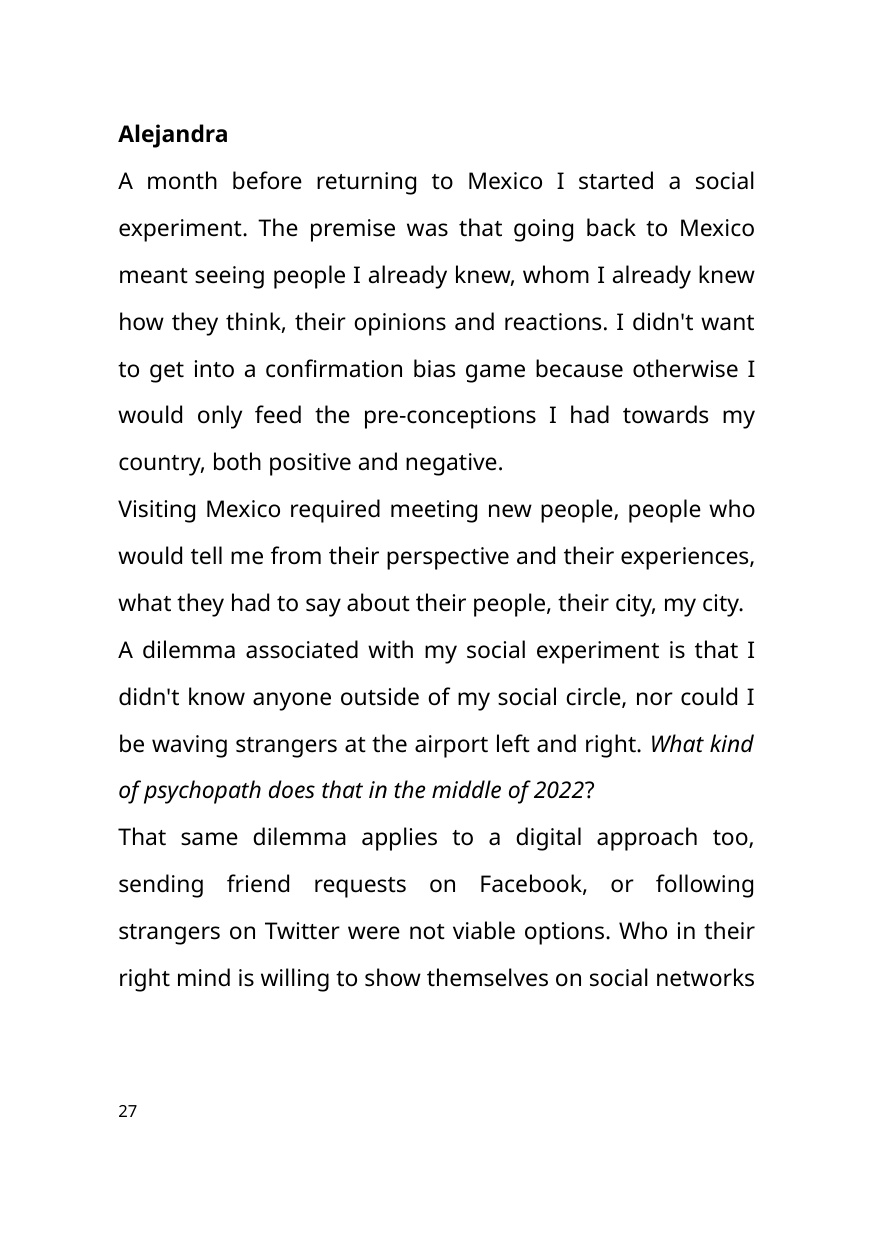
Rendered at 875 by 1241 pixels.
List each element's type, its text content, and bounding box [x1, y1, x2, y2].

text A dilemma associated with my social experiment is that I didn't know anyone outside of my social circle, nor could I be waving strangers at the airport left and right. What kind of psychopath does that in the middle of 2022? [118, 634, 756, 806]
text Visiting Mexico required meeting new people, people who would tell me from their perspective and their experiences, what they had to say about their people, their city, my city. [118, 493, 756, 618]
text That same dilemma applies to a digital approach too, sending friend requests on Facebook, or following strangers on Twitter were not viable options. Who in their right mind is willing to show themselves on social networks [118, 821, 756, 993]
text A month before returning to Mexico I started a social experiment. The premise was that going back to Mexico meant seeing people I already knew, whom I already knew how they think, their opinions and reactions. I didn't want to get into a confirmation bias game because otherwise I would only feed the pre-conceptions I had towards my country, both positive and negative. [118, 165, 756, 477]
text Alejandra [118, 118, 756, 149]
